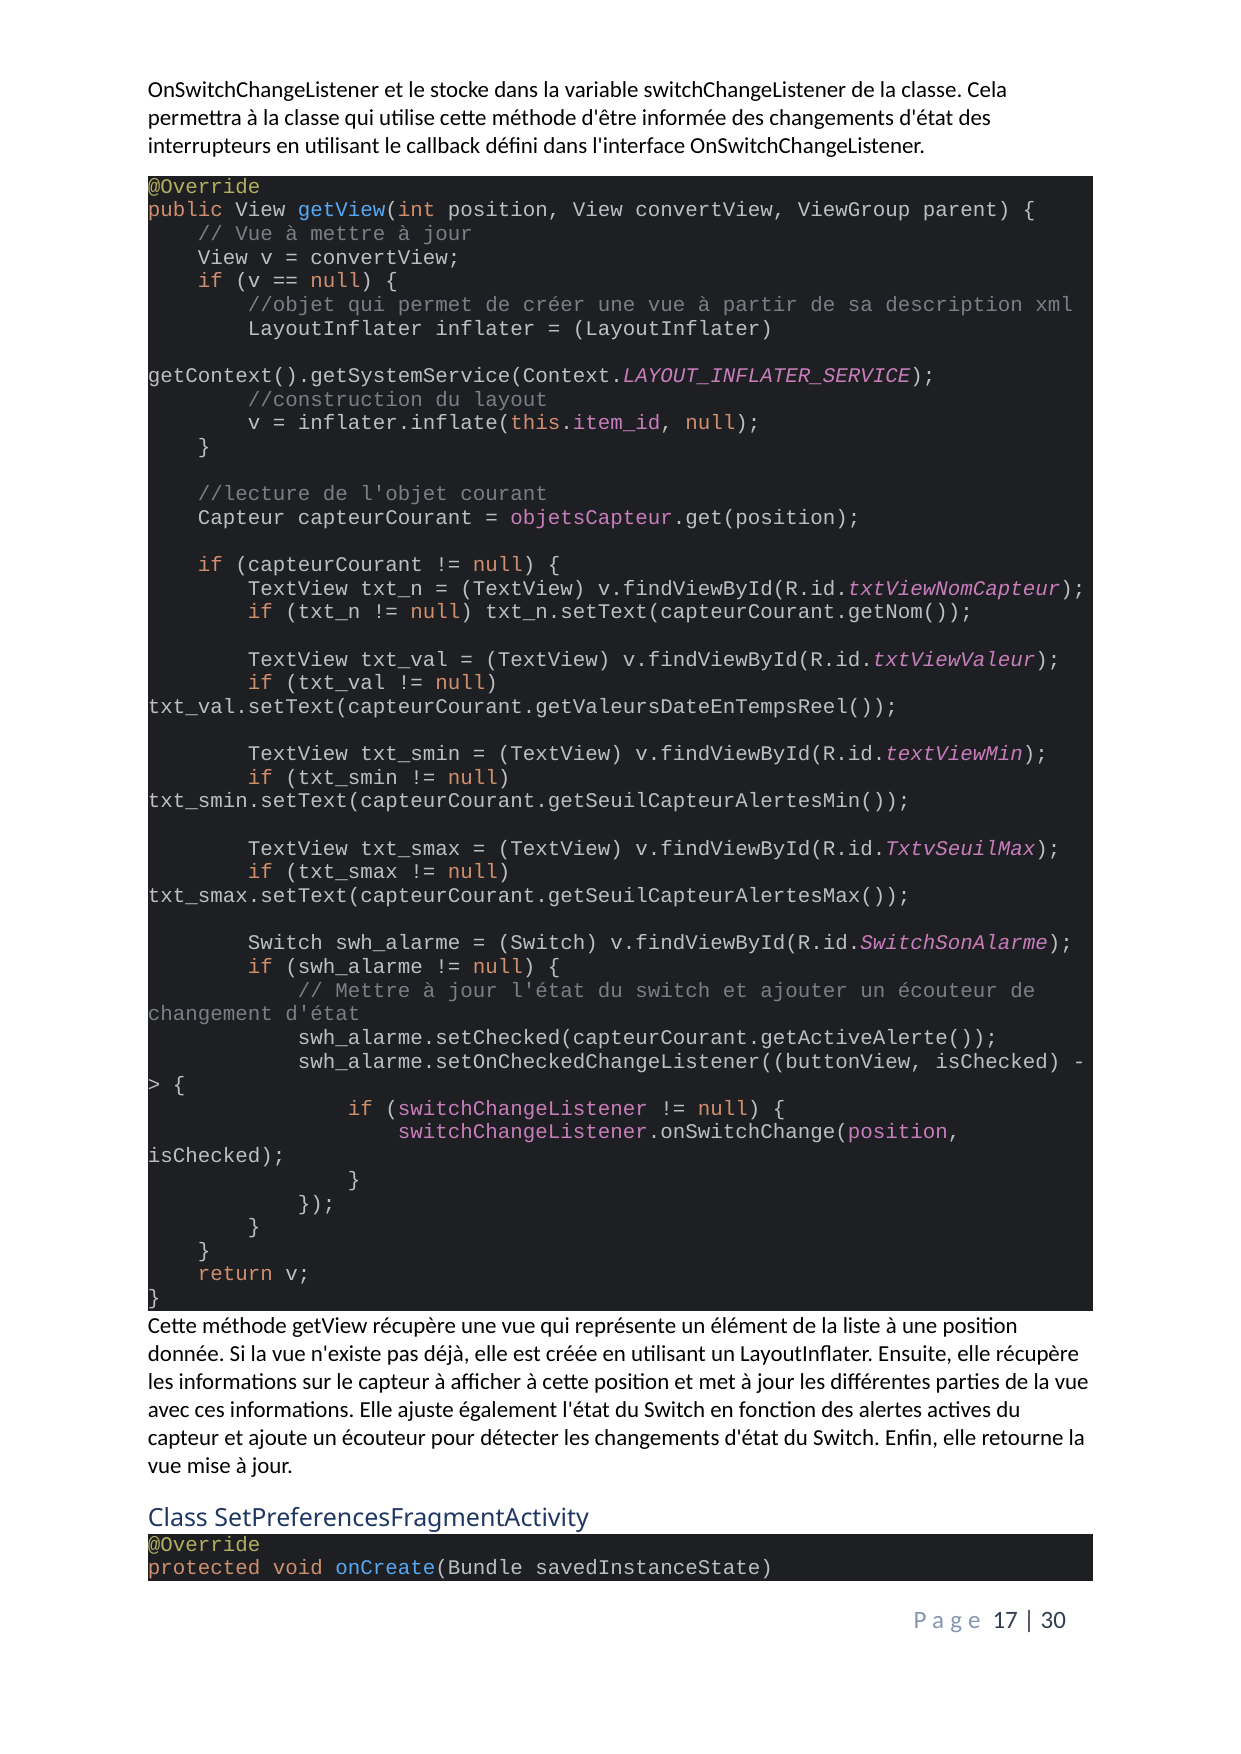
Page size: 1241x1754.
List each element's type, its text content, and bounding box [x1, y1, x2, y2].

text @Override protected void onCreate(Bundle savedInstanceState) [148, 1534, 1093, 1581]
text OnSwitchChangeListener et le stocke dans la variable switchChangeListener de la classe. Cela permettra à la classe qui utilise cette méthode d'être informée des changements d'état des interrupteurs en utilisant le callback défini dans l'interface OnSwitchChangeListener. [148, 75, 1093, 159]
subtitle Class SetPreferencesFragmentActivity [148, 1500, 1093, 1534]
text @Override public View getView(int position, View convertView, ViewGroup parent) { // Vue à mettre à jour View v = convertView; if (v == null) { //objet qui permet de créer une vue à partir de sa description xml LayoutInflater inflater = (LayoutInflater) getContext().getSystemService(Context.LAYOUT_INFLATER_SERVICE); //construction du layout v = inflater.inflate(this.item_id, null); } //lecture de l'objet courant Capteur capteurCourant = objetsCapteur.get(position); if (capteurCourant != null) { TextView txt_n = (TextView) v.findViewById(R.id.txtViewNomCapteur); if (txt_n != null) txt_n.setText(capteurCourant.getNom()); TextView txt_val = (TextView) v.findViewById(R.id.txtViewValeur); if (txt_val != null) txt_val.setText(capteurCourant.getValeursDateEnTempsReel()); TextView txt_smin = (TextView) v.findViewById(R.id.textViewMin); if (txt_smin != null) txt_smin.setText(capteurCourant.getSeuilCapteurAlertesMin()); TextView txt_smax = (TextView) v.findViewById(R.id.TxtvSeuilMax); if (txt_smax != null) txt_smax.setText(capteurCourant.getSeuilCapteurAlertesMax()); Switch swh_alarme = (Switch) v.findViewById(R.id.SwitchSonAlarme); if (swh_alarme != null) { // Mettre à jour l'état du switch et ajouter un écouteur de changement d'état swh_alarme.setChecked(capteurCourant.getActiveAlerte()); swh_alarme.setOnCheckedChangeListener((buttonView, isChecked) -> { if (switchChangeListener != null) { switchChangeListener.onSwitchChange(position, isChecked); } }); } } return v; } [148, 176, 1093, 1311]
text Cette méthode getView récupère une vue qui représente un élément de la liste à une position donnée. Si la vue n'existe pas déjà, elle est créée en utilisant un LayoutInflater. Ensuite, elle récupère les informations sur le capteur à afficher à cette position et met à jour les différentes parties de la vue avec ces informations. Elle ajuste également l'état du Switch en fonction des alertes actives du capteur et ajoute un écouteur pour détecter les changements d'état du Switch. Enfin, elle retourne la vue mise à jour. [148, 1311, 1093, 1479]
